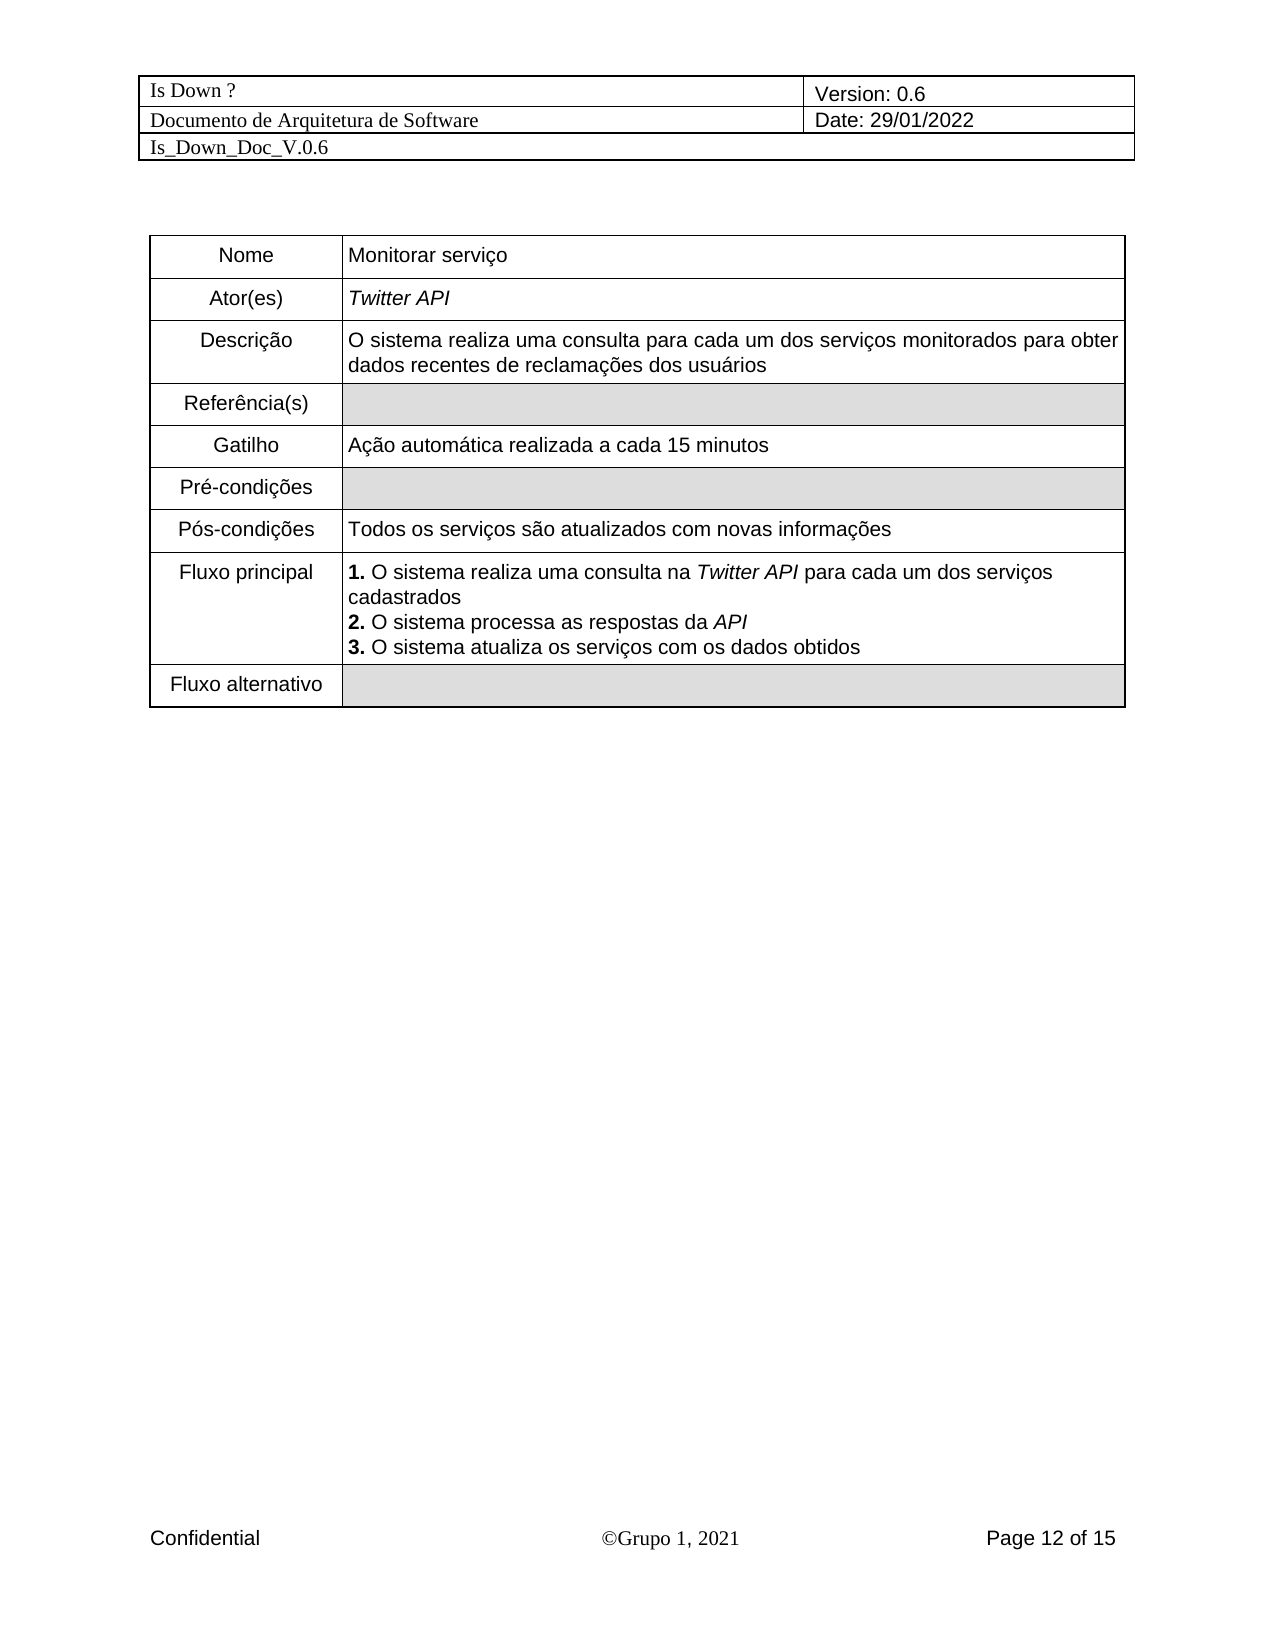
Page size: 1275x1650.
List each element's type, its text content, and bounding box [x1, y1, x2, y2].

table_cell Pré-condições [151, 468, 342, 509]
table_cell [343, 468, 1124, 509]
table_cell Referência(s) [151, 384, 342, 425]
table_cell Ator(es) [151, 279, 342, 320]
table_cell O sistema realiza uma consulta para cada um dos serviços monitorados para obter dados recentes de reclamações dos usuários [343, 321, 1124, 382]
table_header Monitorar serviço [343, 236, 1124, 278]
table_cell Todos os serviços são atualizados com novas informações [343, 510, 1124, 552]
table_cell Ação automática realizada a cada 15 minutos [343, 426, 1124, 467]
table_cell Fluxo principal [151, 553, 342, 664]
table_cell Descrição [151, 321, 342, 382]
table_cell [343, 384, 1124, 425]
table_cell Fluxo alternativo [151, 665, 342, 706]
table_cell Twitter API [343, 279, 1124, 320]
table_cell 1. O sistema realiza uma consulta na Twitter API para cada um dos serviços cadastrados 2. O sistema processa as respostas da API 3. O sistema atualiza os serviços com os dados obtidos [343, 553, 1124, 664]
table_header Nome [151, 236, 342, 278]
table_cell Pós-condições [151, 510, 342, 552]
table_cell [343, 665, 1124, 706]
table_cell Gatilho [151, 426, 342, 467]
